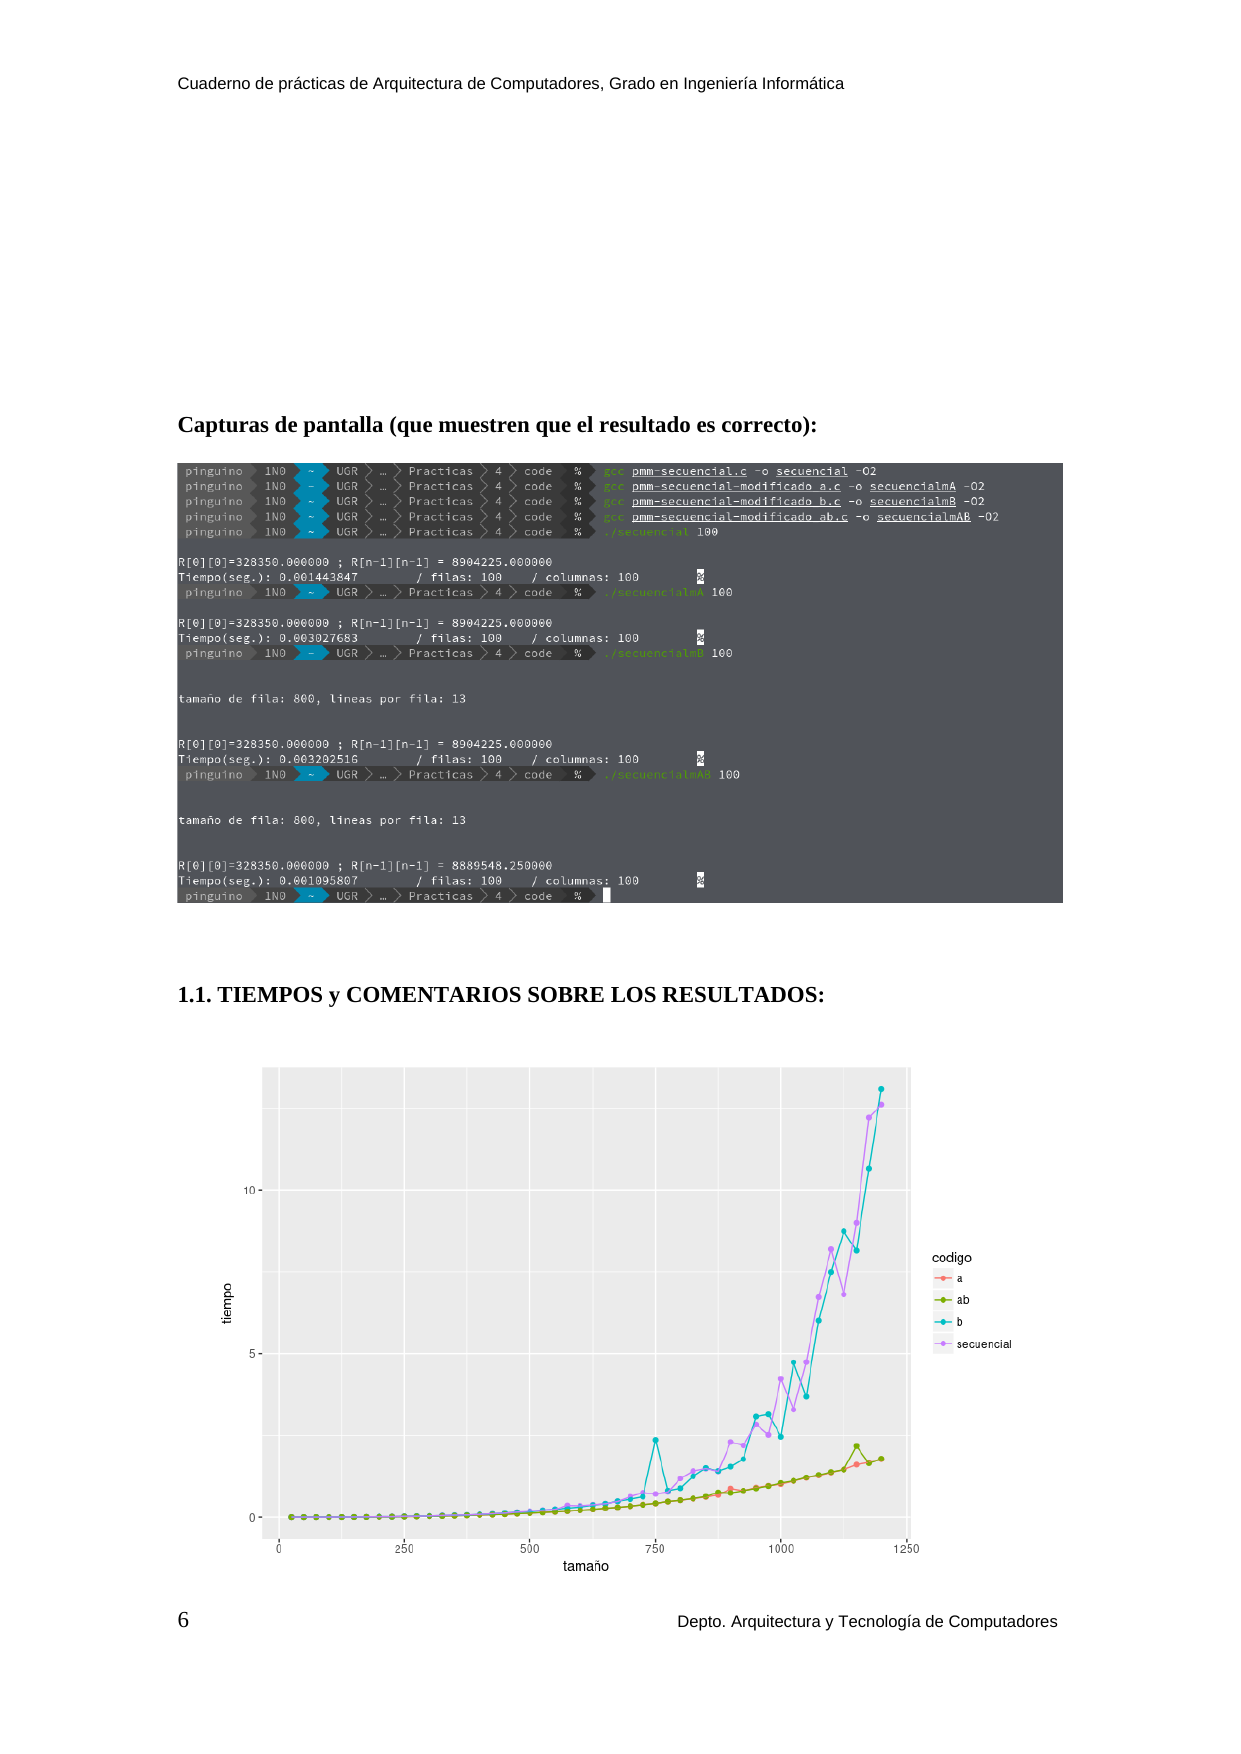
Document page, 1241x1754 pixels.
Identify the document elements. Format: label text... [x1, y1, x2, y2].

text Capturas de pantalla (que muestren que el resultado es correcto): [177, 411, 1063, 438]
picture [214, 1060, 1026, 1577]
picture [177, 463, 1063, 903]
text 1.1. TIEMPOS y COMENTARIOS SOBRE LOS RESULTADOS: [177, 981, 1063, 1008]
